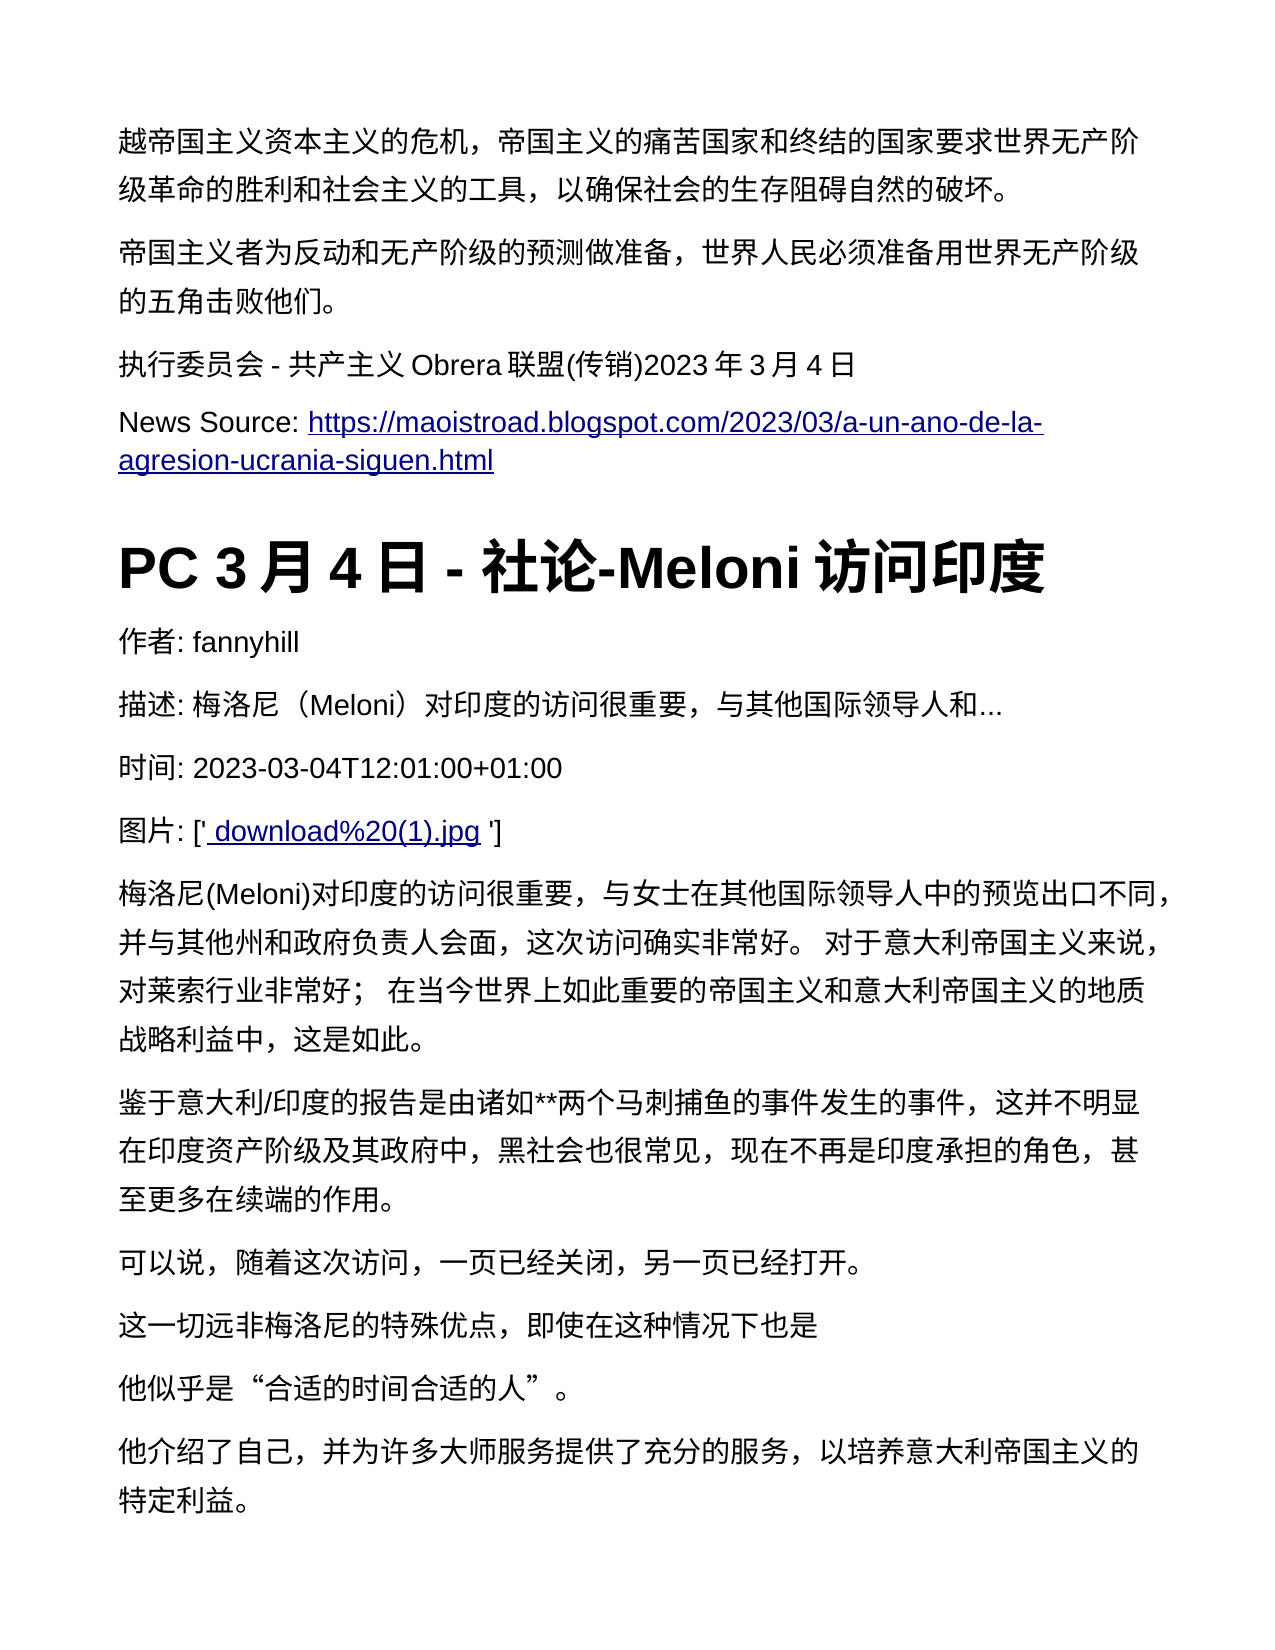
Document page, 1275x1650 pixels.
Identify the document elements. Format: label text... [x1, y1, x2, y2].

text 越帝国主义资本主义的危机，帝国主义的痛苦国家和终结的国家要求世界无产阶级革命的胜利和社会主义的工具，以确保社会的生存阻碍自然的破坏。 [118, 118, 1157, 209]
text News Source: https://maoistroad.blogspot.com/2023/03/a-un-ano-de-la-agresion-ucrania-siguen.html [118, 404, 1157, 477]
text 他似乎是“合适的时间合适的人”。 [118, 1366, 1157, 1408]
text 作者: fannyhill [118, 618, 1157, 661]
text 梅洛尼(Meloni)对印度的访问很重要，与女士在其他国际领导人中的预览出口不同，并与其他州和政府负责人会面，这次访问确实非常好。 对于意大利帝国主义来说，对莱索行业非常好； 在当今世界上如此重要的帝国主义和意大利帝国主义的地质战略利益中，这是如此。 [118, 871, 1157, 1059]
text 他介绍了自己，并为许多大师服务提供了充分的服务，以培养意大利帝国主义的特定利益。 [118, 1429, 1157, 1520]
text 执行委员会 - 共产主义Obrera联盟(传销)2023年3月4日 [118, 341, 1157, 384]
text 可以说，随着这次访问，一页已经关闭，另一页已经打开。 [118, 1240, 1157, 1282]
text 鉴于意大利/印度的报告是由诸如**两个马刺捕鱼的事件发生的事件，这并不明显在印度资产阶级及其政府中，黑社会也很常见，现在不再是印度承担的角色，甚至更多在续端的作用。 [118, 1079, 1157, 1219]
text 描述: 梅洛尼（Meloni）对印度的访问很重要，与其他国际领导人和... [118, 681, 1157, 724]
text 时间: 2023-03-04T12:01:00+01:00 [118, 744, 1157, 787]
text 帝国主义者为反动和无产阶级的预测做准备，世界人民必须准备用世界无产阶级的五角击败他们。 [118, 230, 1157, 321]
subtitle PC 3月4日 - 社论-Meloni访问印度 [118, 521, 1157, 606]
text 图片: [' download%20(1).jpg '] [118, 808, 1157, 850]
text 这一切远非梅洛尼的特殊优点，即使在这种情况下也是 [118, 1303, 1157, 1345]
